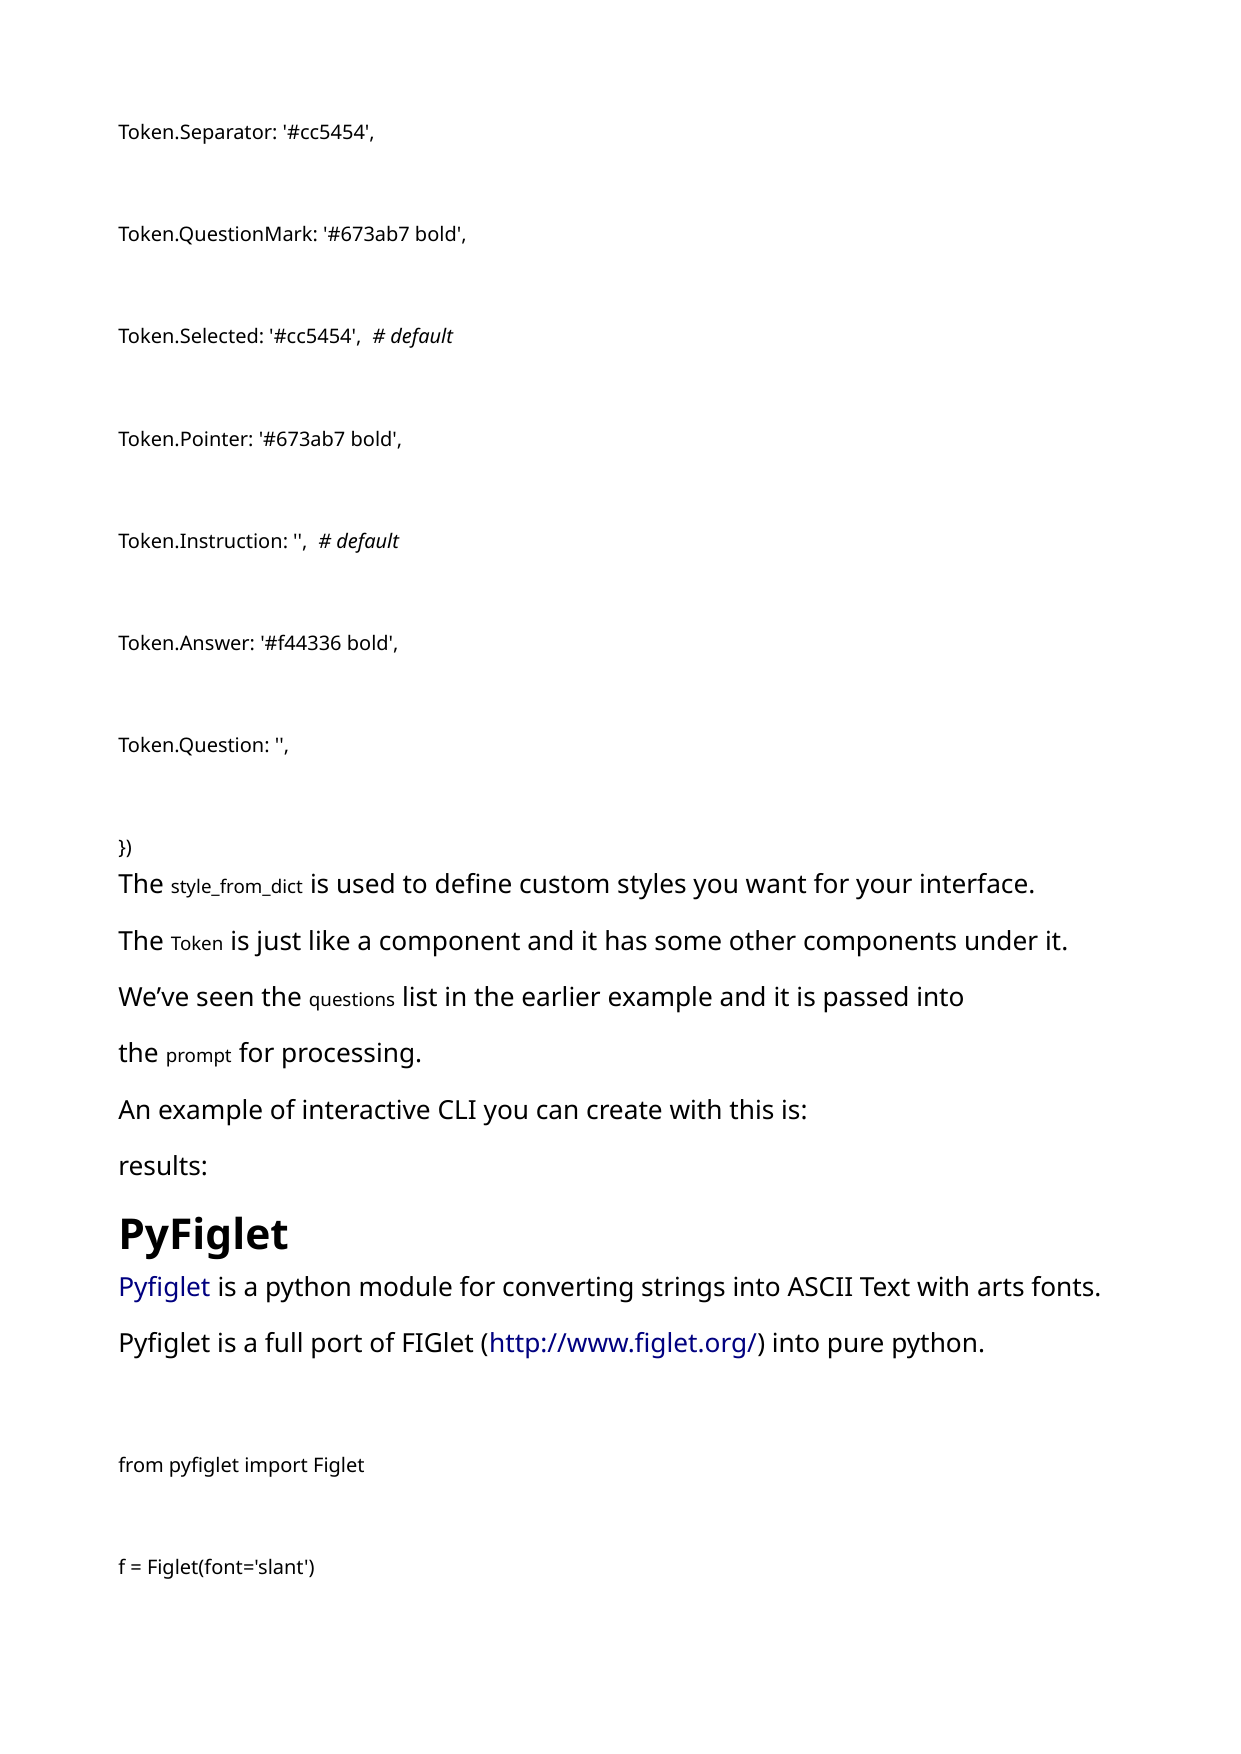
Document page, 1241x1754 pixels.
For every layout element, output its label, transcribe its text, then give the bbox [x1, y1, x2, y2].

text Token.Instruction: '', # default [118, 527, 1122, 554]
text An example of interactive CLI you can create with this is: [118, 1091, 1122, 1127]
text We’ve seen the questions list in the earlier example and it is passed into the prompt for processing. [118, 978, 1122, 1070]
text Token.Question: '', [118, 731, 1122, 758]
text f = Figlet(font='slant') [118, 1553, 1122, 1581]
text Token.QuestionMark: '#673ab7 bold', [118, 220, 1122, 248]
text Token.Answer: '#f44336 bold', [118, 629, 1122, 656]
text Token.Pointer: '#673ab7 bold', [118, 425, 1122, 452]
text Token.Selected: '#cc5454', # default [118, 322, 1122, 350]
text The style_from_dict is used to define custom styles you want for your interface. The Token is just like a component and it has some other components under it. [118, 866, 1122, 958]
text Pyfiglet is a python module for converting strings into ASCII Text with arts fonts. Pyfiglet is a full port of FIGlet (http://www.figlet.org/) into pure python. [118, 1268, 1122, 1361]
text results: [118, 1147, 1122, 1183]
text from pyfiglet import Figlet [118, 1451, 1122, 1478]
text Token.Separator: '#cc5454', [118, 118, 1122, 145]
text }) [118, 833, 1122, 861]
subtitle PyFiglet [118, 1204, 1122, 1262]
